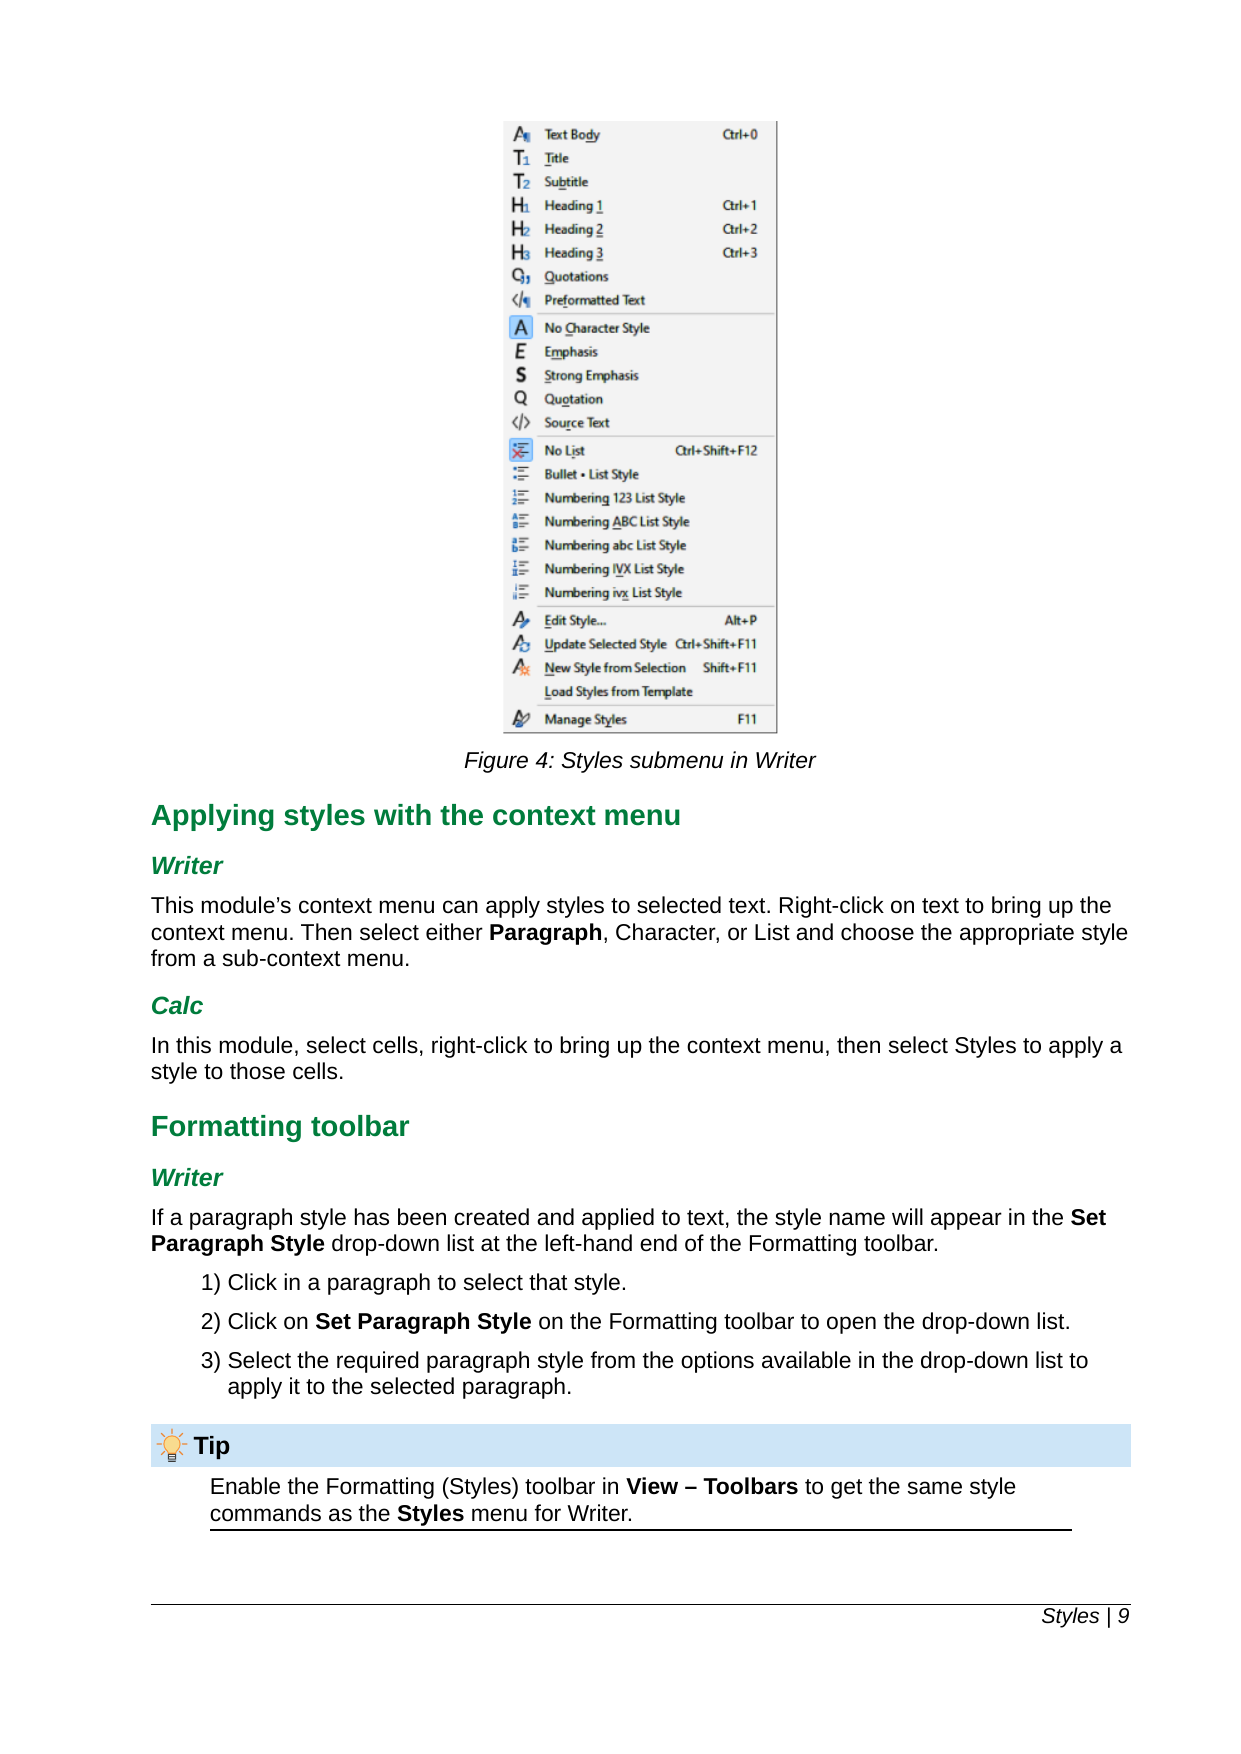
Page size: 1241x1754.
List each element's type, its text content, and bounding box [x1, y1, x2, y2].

subtitle Tip [151, 1424, 1131, 1467]
text Figure 4: Styles submenu in Writer [464, 747, 818, 773]
subtitle Writer [151, 851, 1131, 880]
text Enable the Formatting (Styles) toolbar in View – Toolbars to get the same style commands as the Styles menu for Writer. [209, 1473, 1072, 1531]
text In this module, select cells, right-click to bring up the context menu, then select Styles to apply a style to those cells. [151, 1032, 1131, 1085]
text This module’s context menu can apply styles to selected text. Right-click on text to bring up the context menu. Then select either Paragraph, Character, or List and choose the appropriate style from a sub‑context menu. [151, 892, 1131, 971]
list Click on Set Paragraph Style on the Formatting toolbar to open the drop‑down list. [227, 1308, 1131, 1334]
subtitle Formatting toolbar [151, 1109, 1131, 1143]
list Select the required paragraph style from the options available in the drop‑down list to apply it to the selected paragraph. [227, 1347, 1131, 1399]
subtitle Calc [151, 991, 1131, 1019]
subtitle Writer [151, 1162, 1131, 1191]
picture [503, 121, 779, 735]
subtitle Applying styles with the context menu [151, 798, 1131, 832]
list Click in a paragraph to select that style. [227, 1269, 1131, 1295]
list If a paragraph style has been created and applied to text, the style name will appear in the Set Paragraph Style drop‑down list at the left-hand end of the Formatting toolbar. [151, 1204, 1131, 1256]
